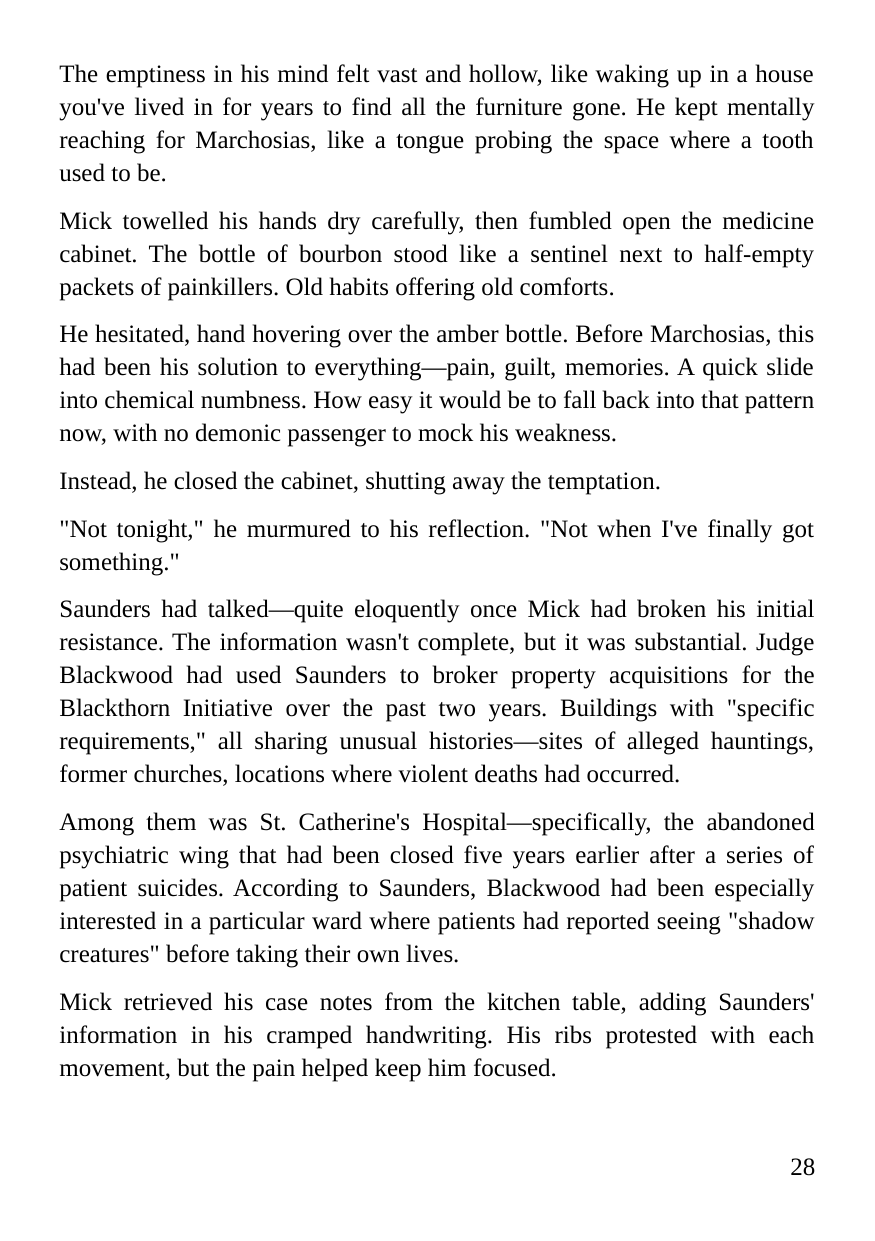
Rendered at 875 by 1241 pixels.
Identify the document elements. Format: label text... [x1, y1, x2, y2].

text Mick towelled his hands dry carefully, then fumbled open the medicine cabinet. The bottle of bourbon stood like a sentinel next to half-empty packets of painkillers. Old habits offering old comforts. [59, 206, 815, 301]
text He hesitated, hand hovering over the amber bottle. Before Marchosias, this had been his solution to everything—pain, guilt, memories. A quick slide into chemical numbness. How easy it would be to fall back into that pattern now, with no demonic passenger to mock his weakness. [59, 319, 815, 447]
text Mick retrieved his case notes from the kitchen table, adding Saunders' information in his cramped handwriting. His ribs protested with each movement, but the pain helped keep him focused. [59, 987, 815, 1081]
text Among them was St. Catherine's Hospital—specifically, the abandoned psychiatric wing that had been closed five years earlier after a series of patient suicides. According to Saunders, Blackwood had been especially interested in a particular ward where patients had reported seeing "shadow creatures" before taking their own lives. [59, 807, 815, 968]
text Instead, he closed the cabinet, shutting away the temptation. [59, 466, 815, 495]
text Saunders had talked—quite eloquently once Mick had broken his initial resistance. The information wasn't complete, but it was substantial. Judge Blackwood had used Saunders to broker property acquisitions for the Blackthorn Initiative over the past two years. Buildings with "specific requirements," all sharing unusual histories—sites of alleged hauntings, former churches, locations where violent deaths had occurred. [59, 594, 815, 788]
text "Not tonight," he murmured to his reflection. "Not when I've finally got something." [59, 514, 815, 575]
text The emptiness in his mind felt vast and hollow, like waking up in a house you've lived in for years to find all the furniture gone. He kept mentally reaching for Marchosias, like a tongue probing the space where a tooth used to be. [59, 59, 815, 187]
